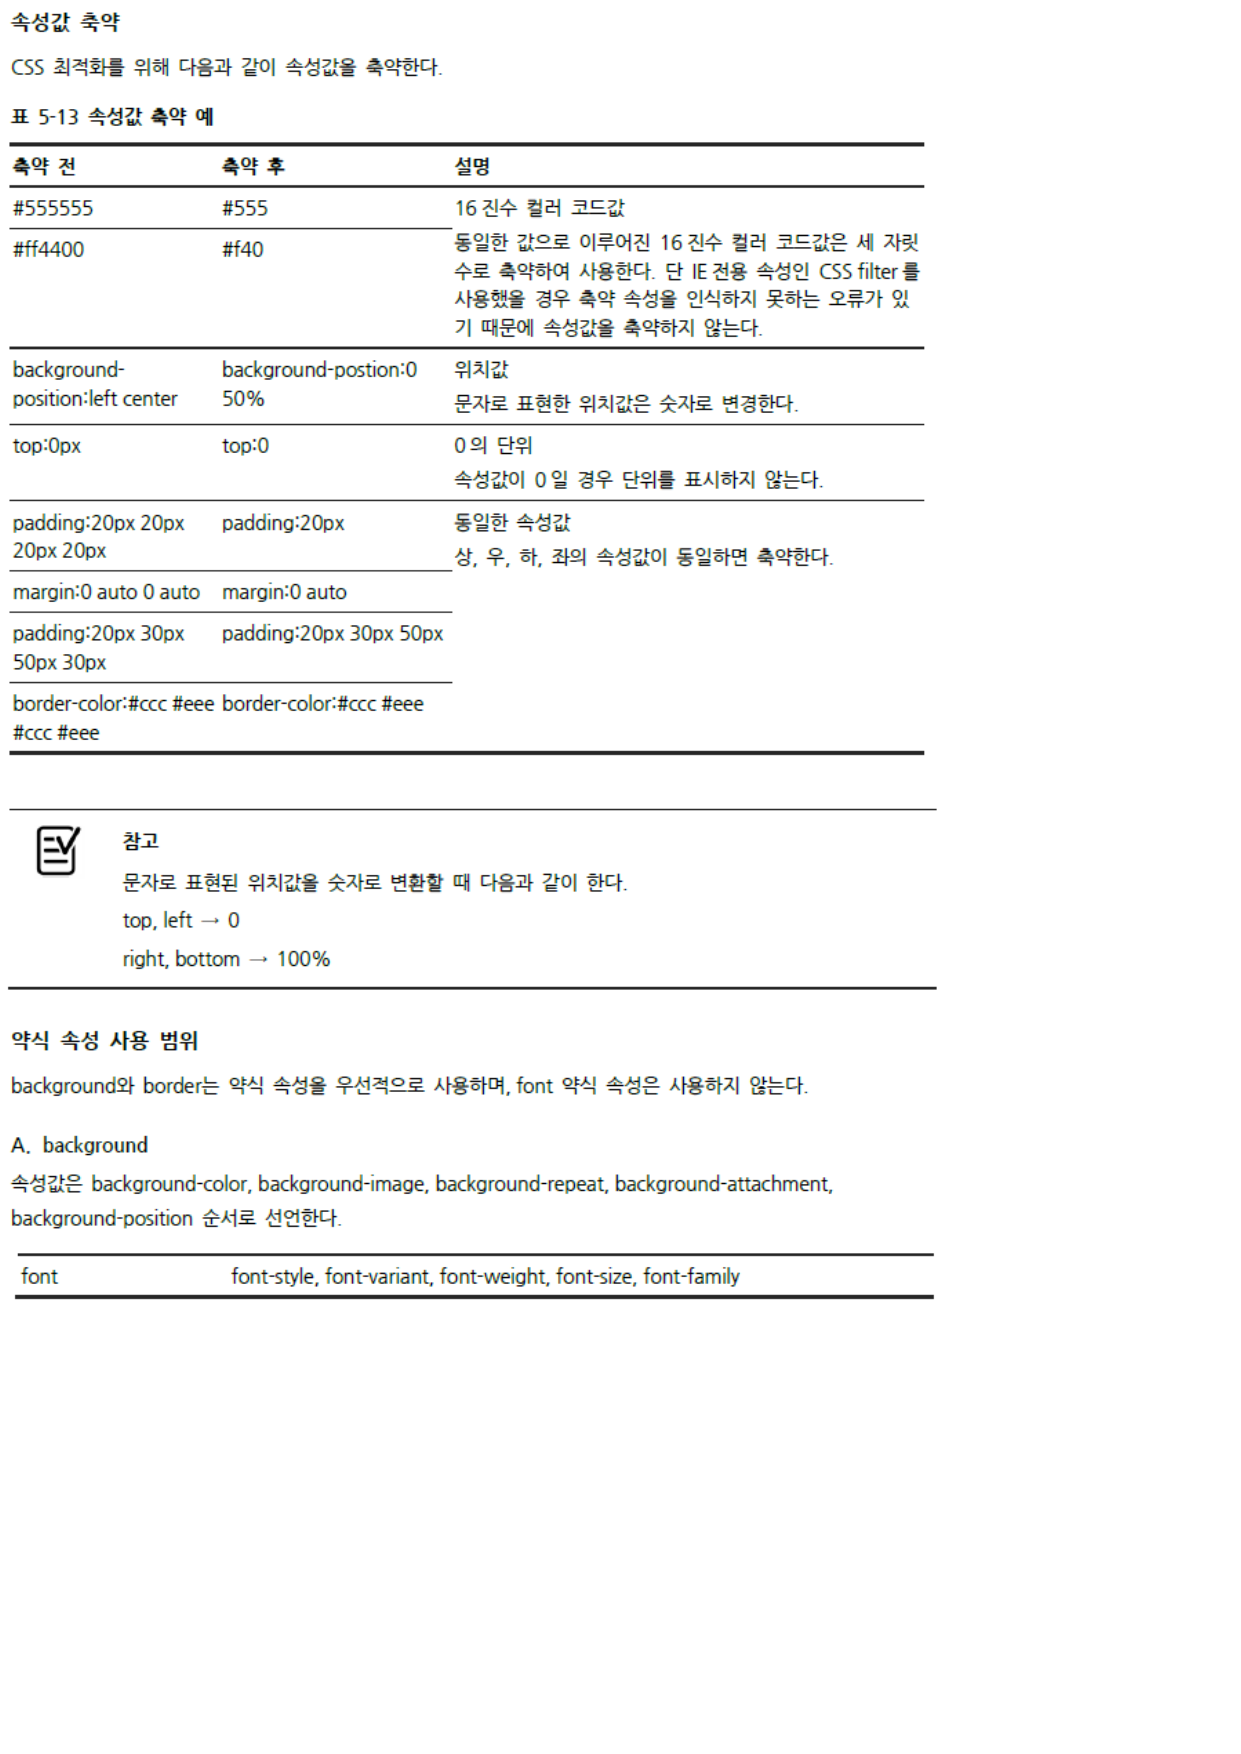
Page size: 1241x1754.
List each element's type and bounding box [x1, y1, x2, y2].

picture [0, 0, 941, 1302]
